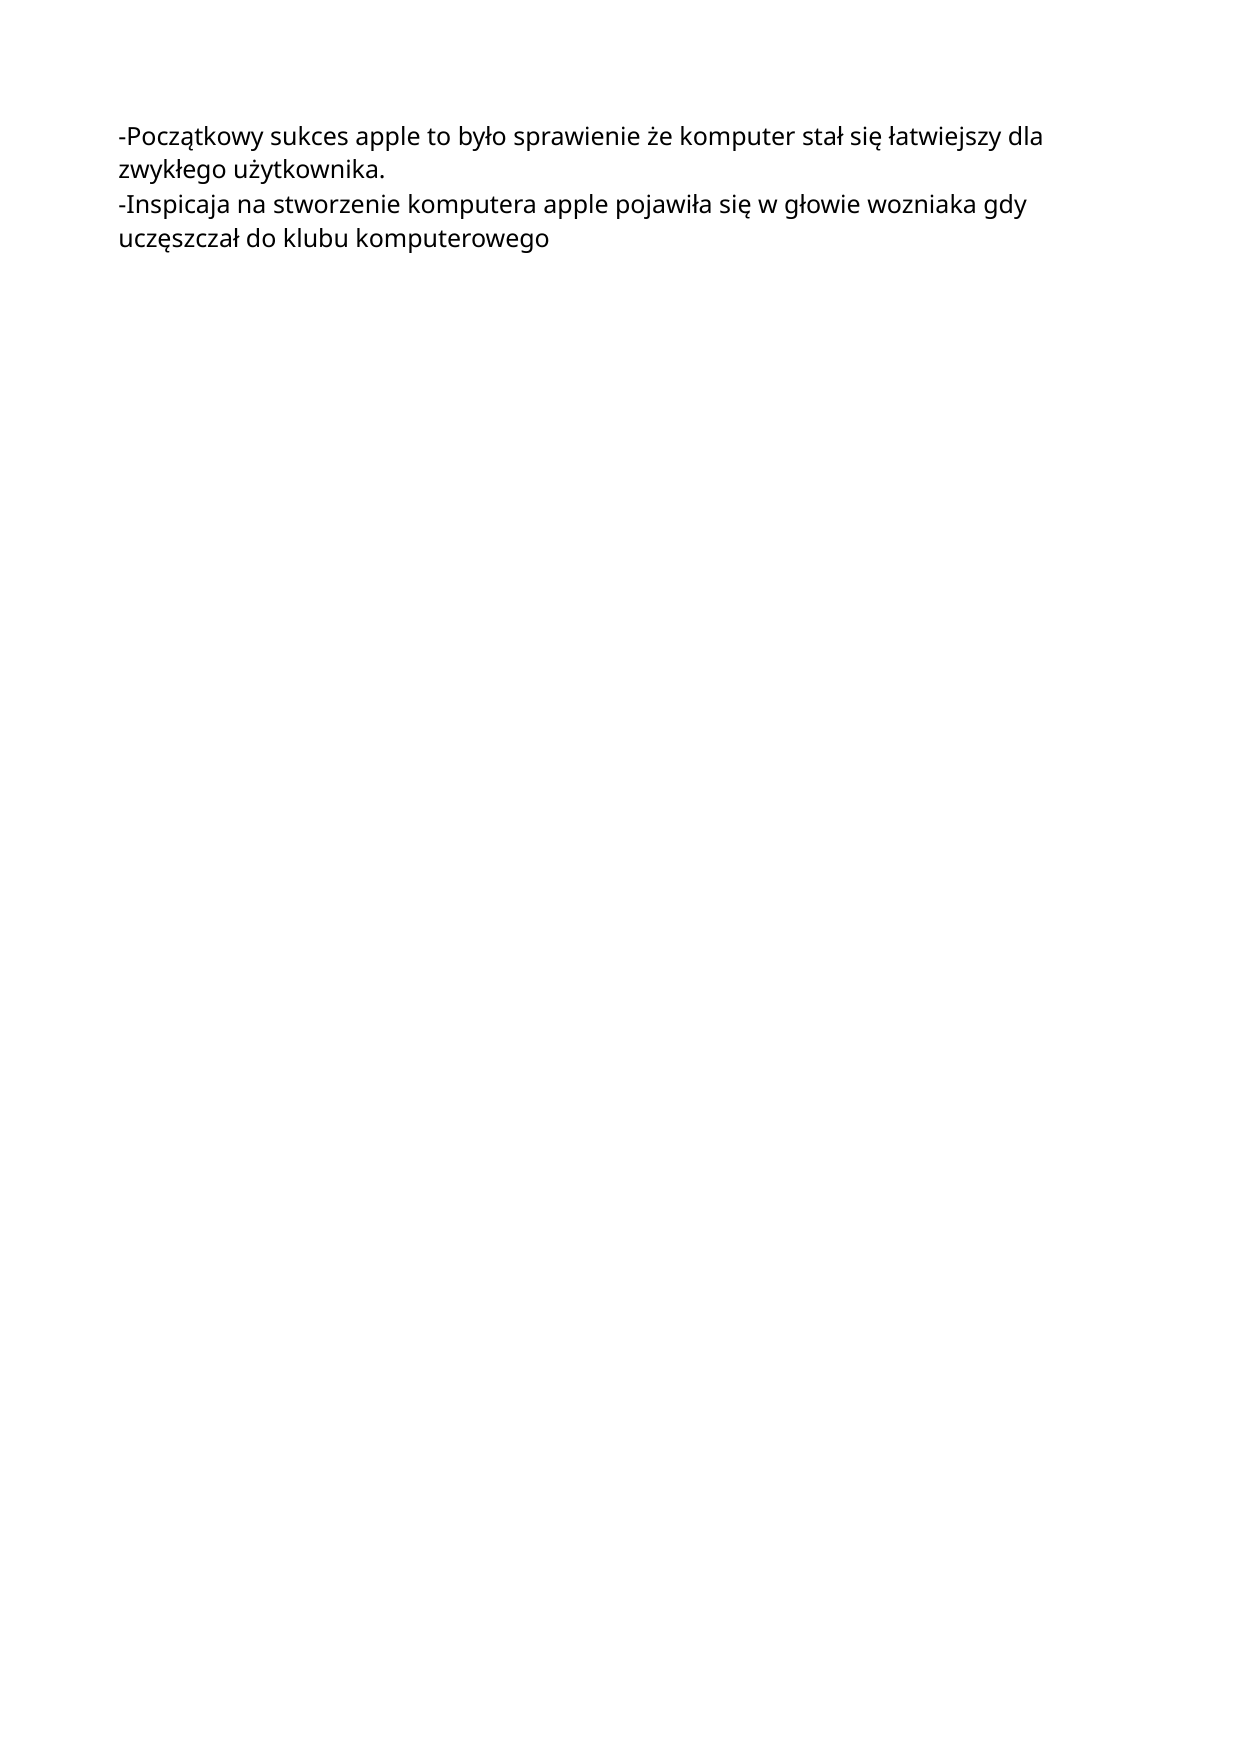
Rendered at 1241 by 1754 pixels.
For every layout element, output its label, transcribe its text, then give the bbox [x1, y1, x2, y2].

text -Początkowy sukces apple to było sprawienie że komputer stał się łatwiejszy dla zwykłego użytkownika. -Inspicaja na stworzenie komputera apple pojawiła się w głowie wozniaka gdy uczęszczał do klubu komputerowego [118, 118, 1122, 254]
